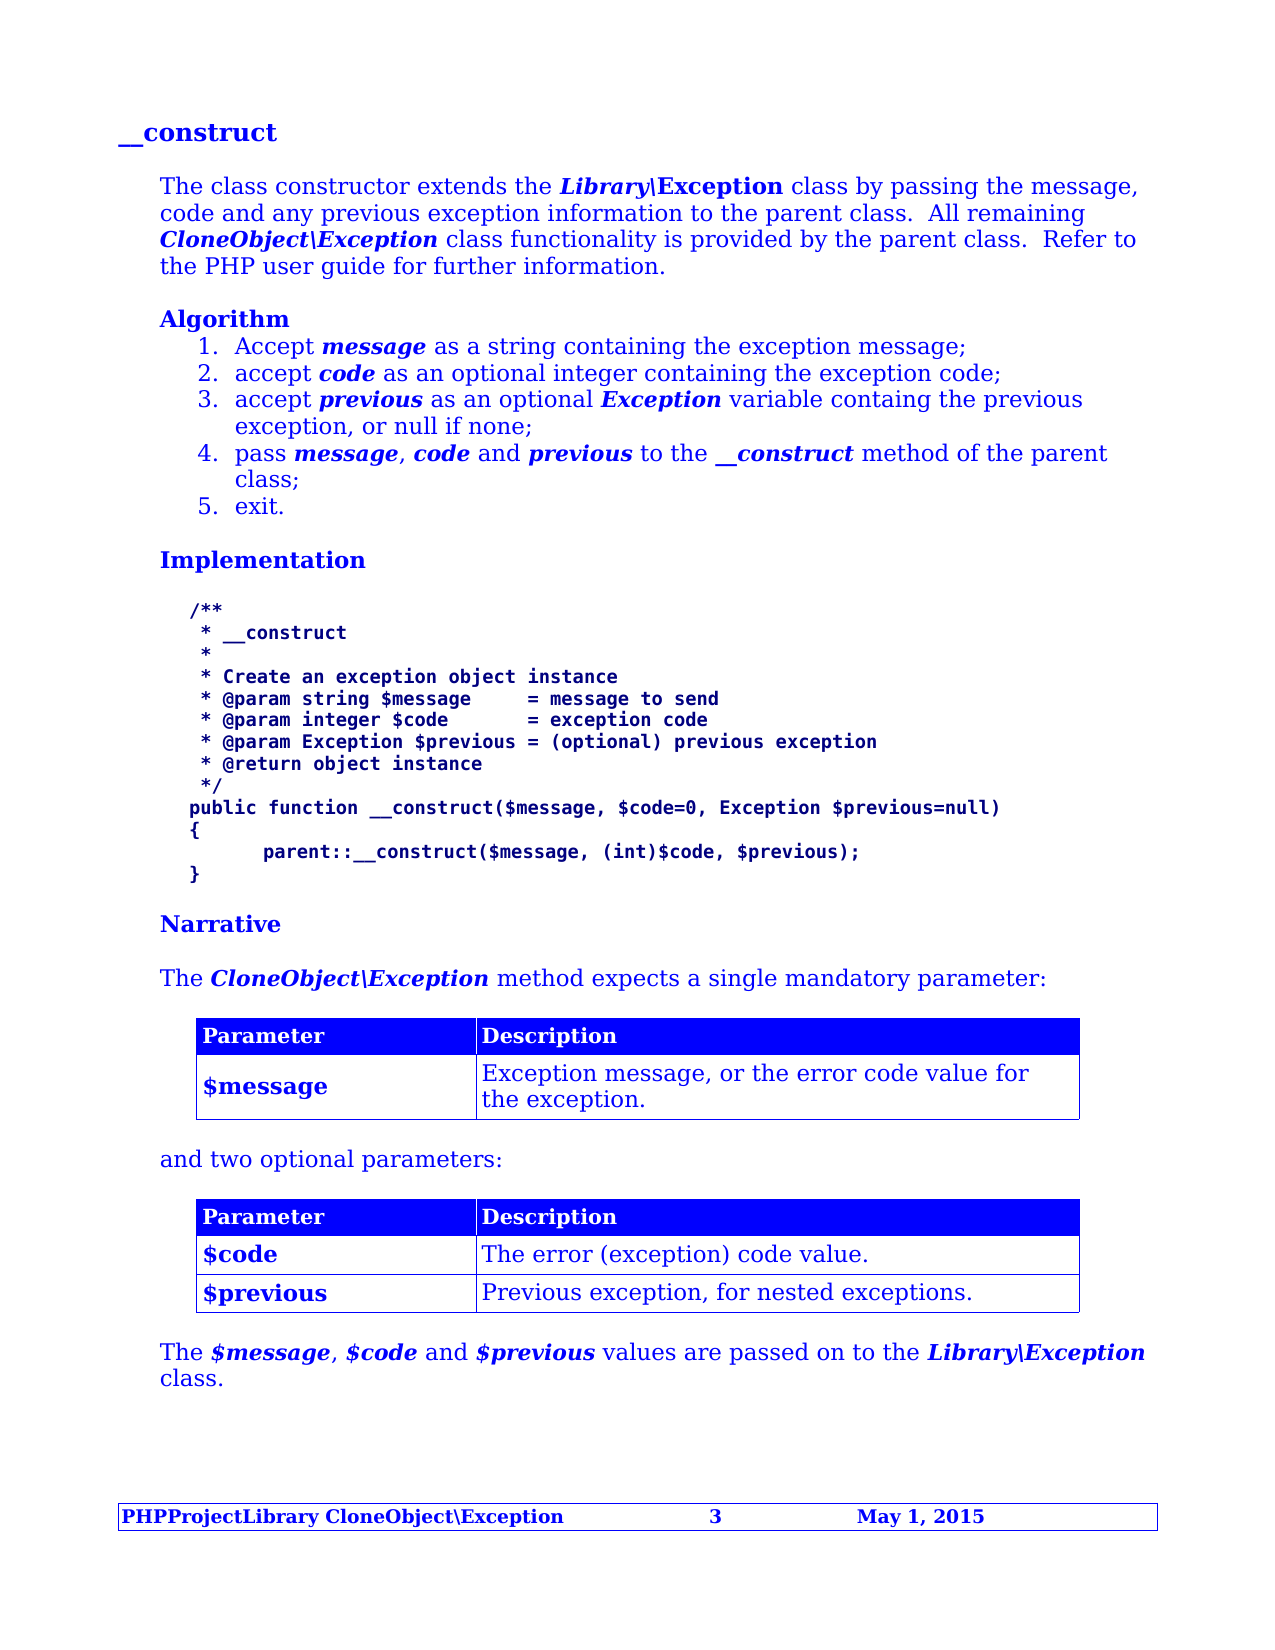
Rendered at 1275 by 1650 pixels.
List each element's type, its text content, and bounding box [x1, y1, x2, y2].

table_header Parameter [197, 1019, 476, 1054]
text Narrative [159, 911, 1157, 938]
list * @param Exception $previous = (optional) previous exception [189, 731, 1157, 753]
list accept code as an optional integer containing the exception code; [197, 360, 1157, 387]
list * Create an exception object instance [189, 666, 1157, 688]
table_header Description [477, 1019, 1079, 1054]
table_cell $message [197, 1055, 476, 1119]
text Implementation [159, 547, 1157, 573]
list exit. [197, 493, 1157, 520]
text The $message, $code and $previous values are passed on to the Library\Exception class. [159, 1339, 1157, 1392]
list public function __construct($message, $code=0, Exception $previous=null) [189, 797, 1157, 819]
table_cell Previous exception, for nested exceptions. [477, 1275, 1079, 1312]
table_cell $code [197, 1236, 476, 1273]
table_header Parameter [197, 1200, 476, 1235]
text The CloneObject\Exception method expects a single mandatory parameter: [159, 965, 1157, 991]
list } [189, 863, 1157, 884]
list * __construct [189, 622, 1157, 644]
table_header Description [477, 1200, 1079, 1235]
table_cell $previous [197, 1275, 476, 1312]
text The class constructor extends the Library\Exception class by passing the message, code and any previous exception information to the parent class. All remaining CloneObject\Exception class functionality is provided by the parent class. Refer to the PHP user guide for further information. [159, 173, 1157, 280]
text and two optional parameters: [159, 1146, 1157, 1172]
list { [189, 819, 1157, 841]
title __construct [118, 118, 1157, 147]
list Accept message as a string containing the exception message; [197, 333, 1157, 360]
text Algorithm [159, 306, 1157, 333]
list parent::__construct($message, (int)$code, $previous); [189, 841, 1157, 863]
table_cell The error (exception) code value. [477, 1236, 1079, 1273]
table_cell Exception message, or the error code value for the exception. [477, 1055, 1079, 1119]
list /** [189, 600, 1157, 622]
list * @param integer $code = exception code [189, 709, 1157, 731]
list * [189, 644, 1157, 666]
list * @param string $message = message to send [189, 688, 1157, 709]
list * @return object instance [189, 753, 1157, 775]
list accept previous as an optional Exception variable containg the previous exception, or null if none; [197, 387, 1157, 440]
list */ [189, 775, 1157, 797]
list pass message, code and previous to the __construct method of the parent class; [197, 440, 1157, 493]
